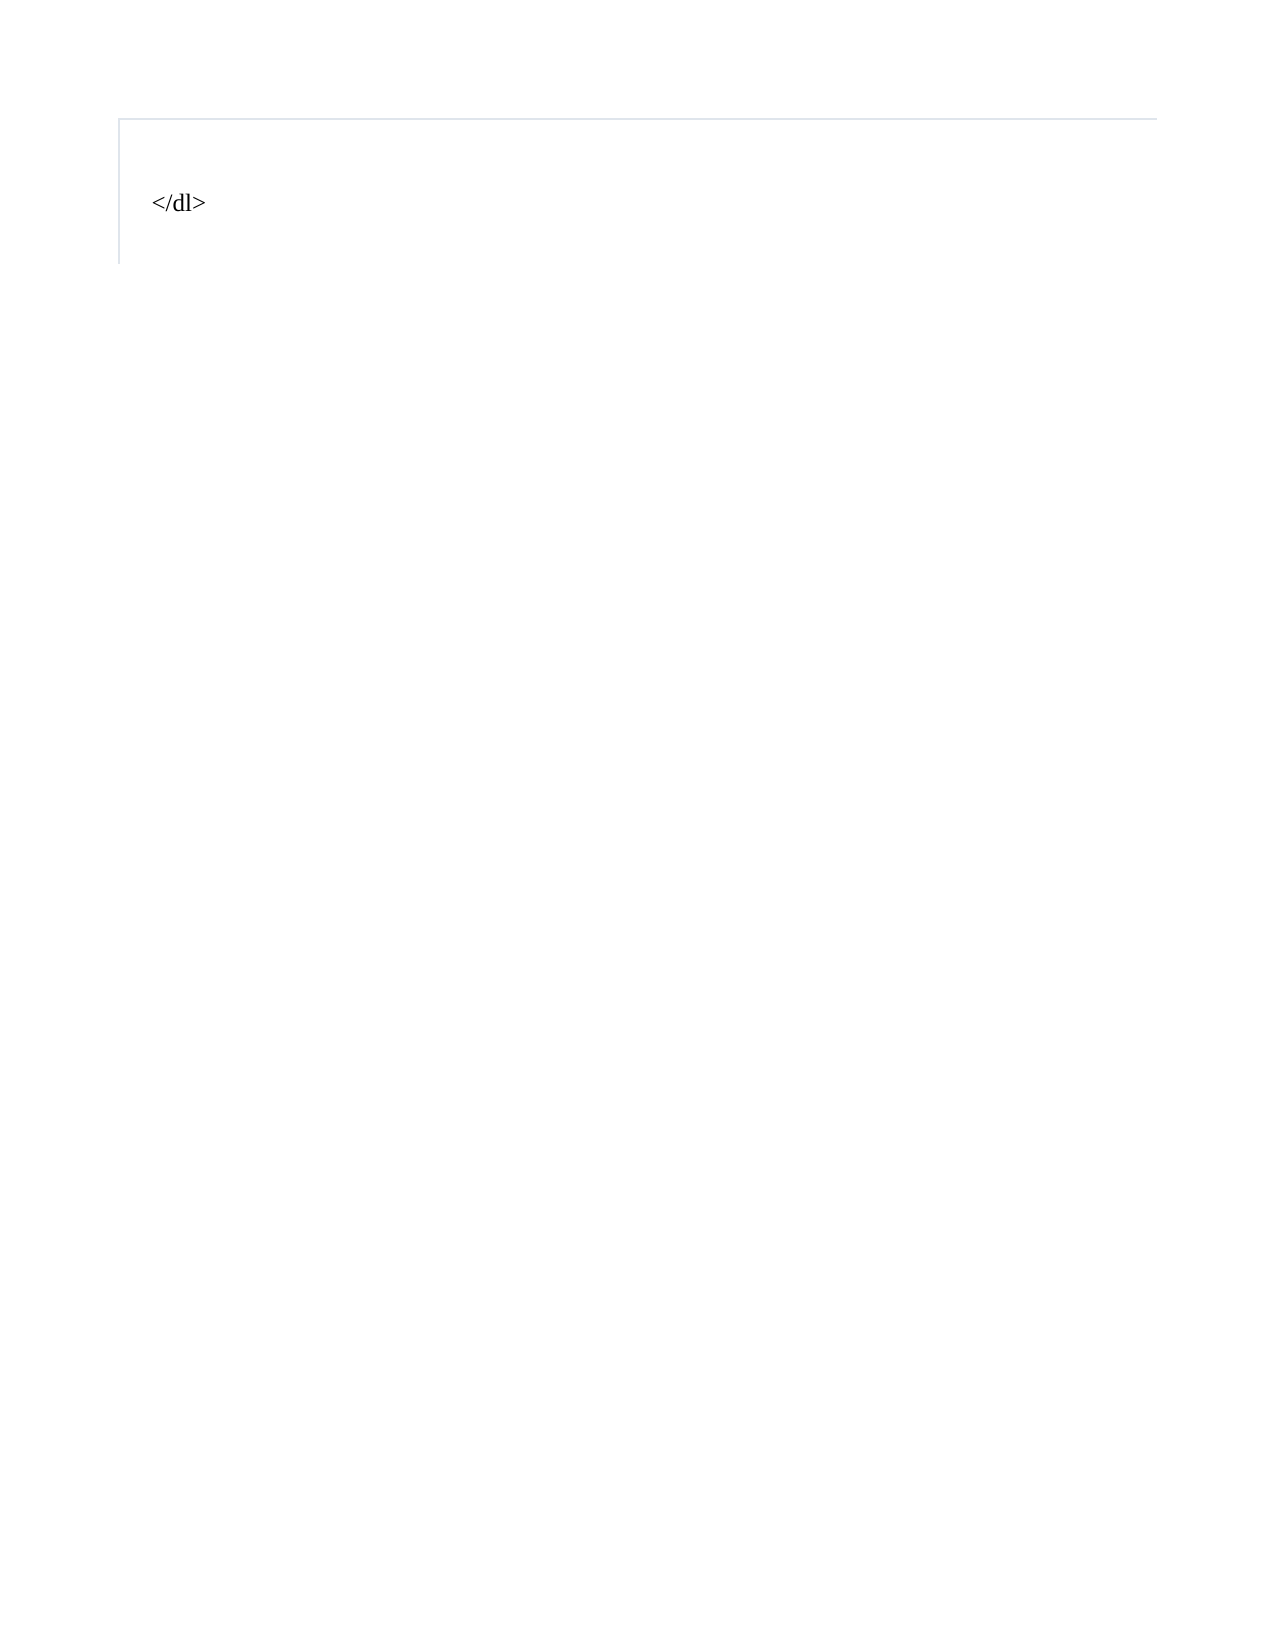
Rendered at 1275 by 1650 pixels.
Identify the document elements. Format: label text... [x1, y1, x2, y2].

text </dl> [120, 170, 1157, 217]
